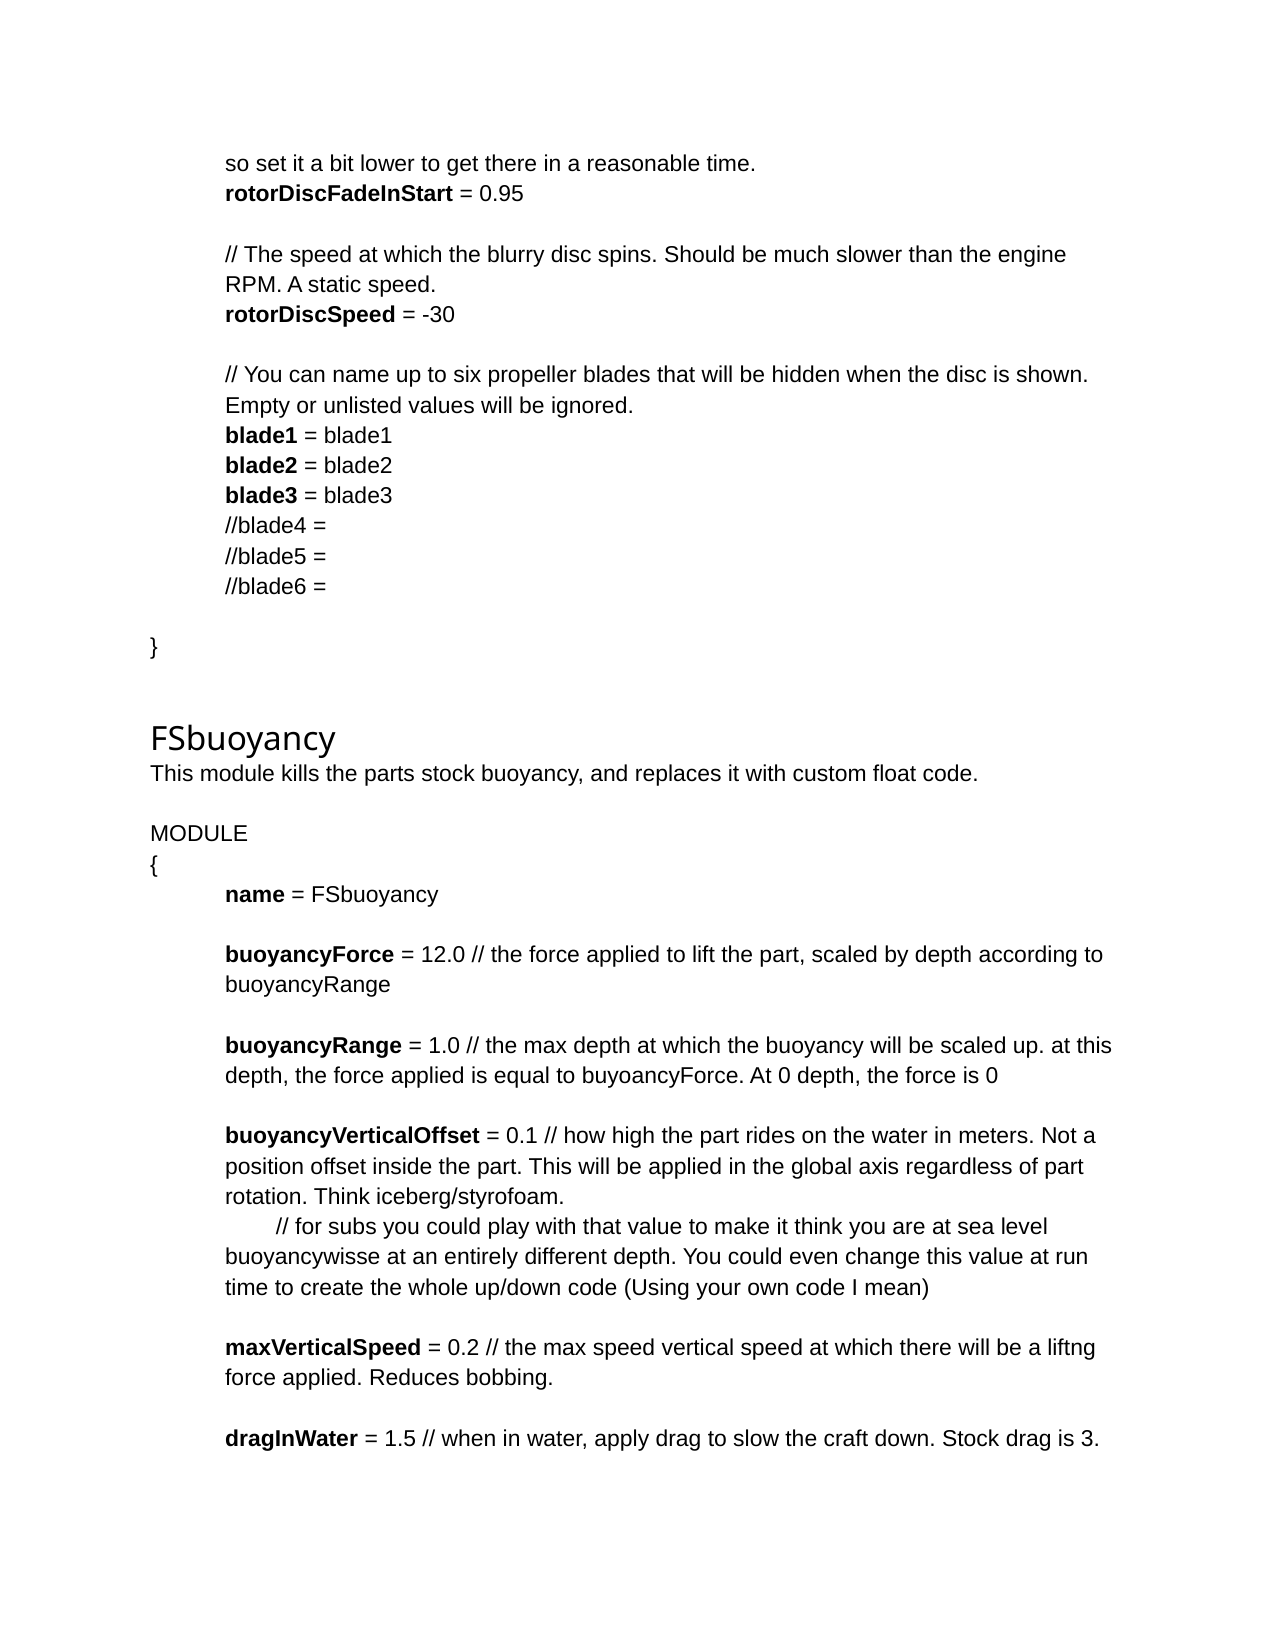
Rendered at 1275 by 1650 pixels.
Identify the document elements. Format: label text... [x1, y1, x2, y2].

text This module kills the parts stock buoyancy, and replaces it with custom float code. [150, 760, 1125, 786]
text } [150, 633, 1125, 660]
text maxVerticalSpeed = 0.2 // the max speed vertical speed at which there will be a liftng force applied. Reduces bobbing. [225, 1304, 1125, 1391]
text buoyancyForce = 12.0 // the force applied to lift the part, scaled by depth according to buoyancyRange [225, 911, 1125, 998]
text //blade5 = [225, 543, 1125, 569]
text blade2 = blade2 [225, 452, 1125, 478]
text // You can name up to six propeller blades that will be hidden when the disc is shown. Empty or unlisted values will be ignored. [225, 361, 1125, 418]
subtitle FSbuoyancy [150, 714, 1125, 760]
text dragInWater = 1.5 // when in water, apply drag to slow the craft down. Stock drag is 3. [225, 1394, 1125, 1451]
text buoyancyRange = 1.0 // the max depth at which the buoyancy will be scaled up. at this depth, the force applied is equal to buyoancyForce. At 0 depth, the force is 0 [225, 1002, 1125, 1088]
text [225, 1455, 1125, 1481]
text // The speed at which the blurry disc spins. Should be much slower than the engine RPM. A static speed. [225, 241, 1125, 297]
text so set it a bit lower to get there in a reasonable time. [225, 150, 1125, 176]
text rotorDiscSpeed = -30 [225, 301, 1125, 327]
text //blade6 = [150, 573, 1125, 599]
text MODULE { [150, 820, 1125, 877]
text buoyancyVerticalOffset = 0.1 // how high the part rides on the water in meters. Not a position offset inside the part. This will be applied in the global axis regardless of part rotation. Think iceberg/styrofoam. // for subs you could play with that value to make it think you are at sea level buoyancywisse at an entirely different depth. You could even change this value at run time to create the whole up/down code (Using your own code I mean) [225, 1092, 1125, 1300]
text //blade4 = [225, 512, 1125, 539]
text blade1 = blade1 [225, 422, 1125, 448]
text name = FSbuoyancy [225, 881, 1125, 907]
text blade3 = blade3 [225, 482, 1125, 509]
text rotorDiscFadeInStart = 0.95 [225, 180, 1125, 207]
